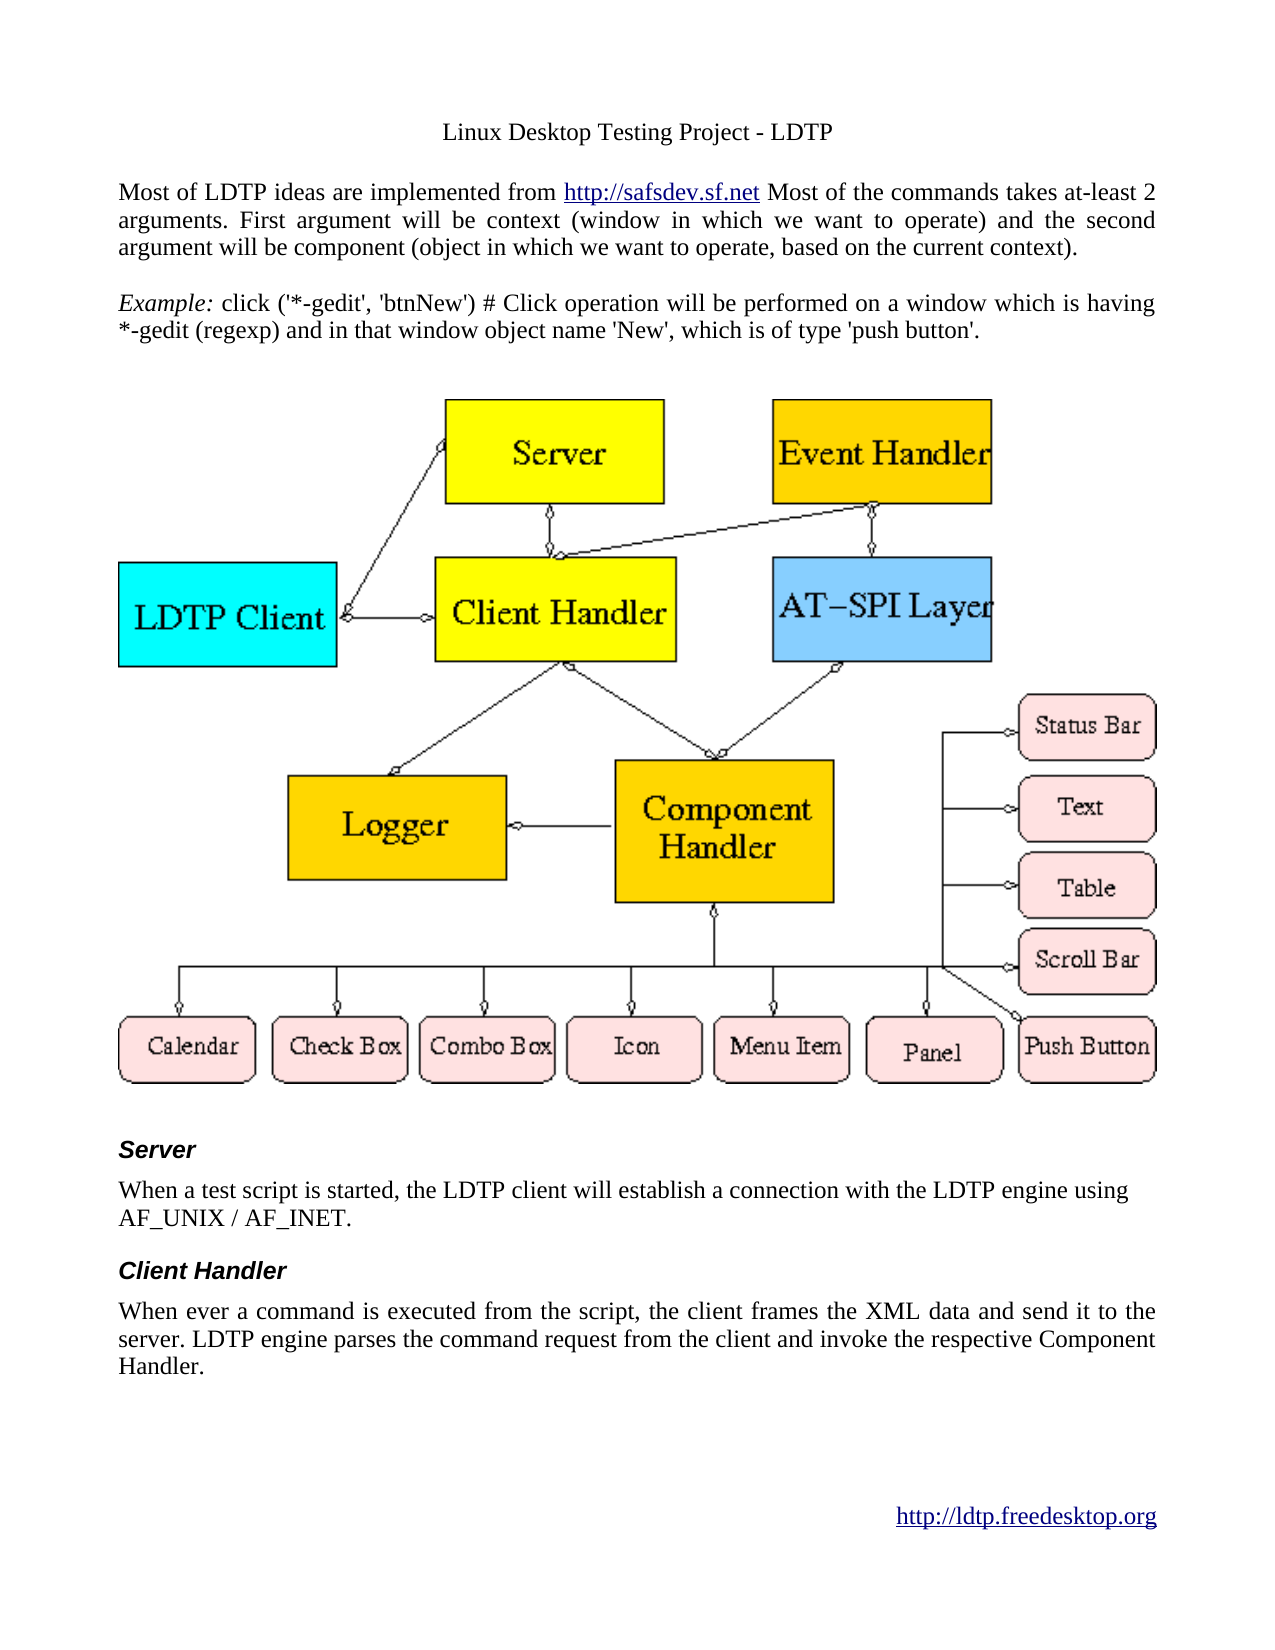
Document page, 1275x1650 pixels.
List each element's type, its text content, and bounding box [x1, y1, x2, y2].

text Example: click ('*-gedit', 'btnNew') # Click operation will be performed on a window which is having *-gedit (regexp) and in that window object name 'New', which is of type 'push button'. [118, 289, 1157, 344]
picture [118, 399, 1157, 1084]
subtitle Server [118, 1136, 1157, 1164]
text When a test script is started, the LDTP client will establish a connection with the LDTP engine using AF_UNIX / AF_INET. [118, 1176, 1157, 1232]
text When ever a command is executed from the script, the client frames the XML data and send it to the server. LDTP engine parses the command request from the client and invoke the respective Component Handler. [118, 1297, 1157, 1380]
subtitle Client Handler [118, 1257, 1157, 1284]
text Most of LDTP ideas are implemented from http://safsdev.sf.net Most of the commands takes at-least 2 arguments. First argument will be context (window in which we want to operate) and the second argument will be component (object in which we want to operate, based on the current context). [118, 178, 1157, 261]
